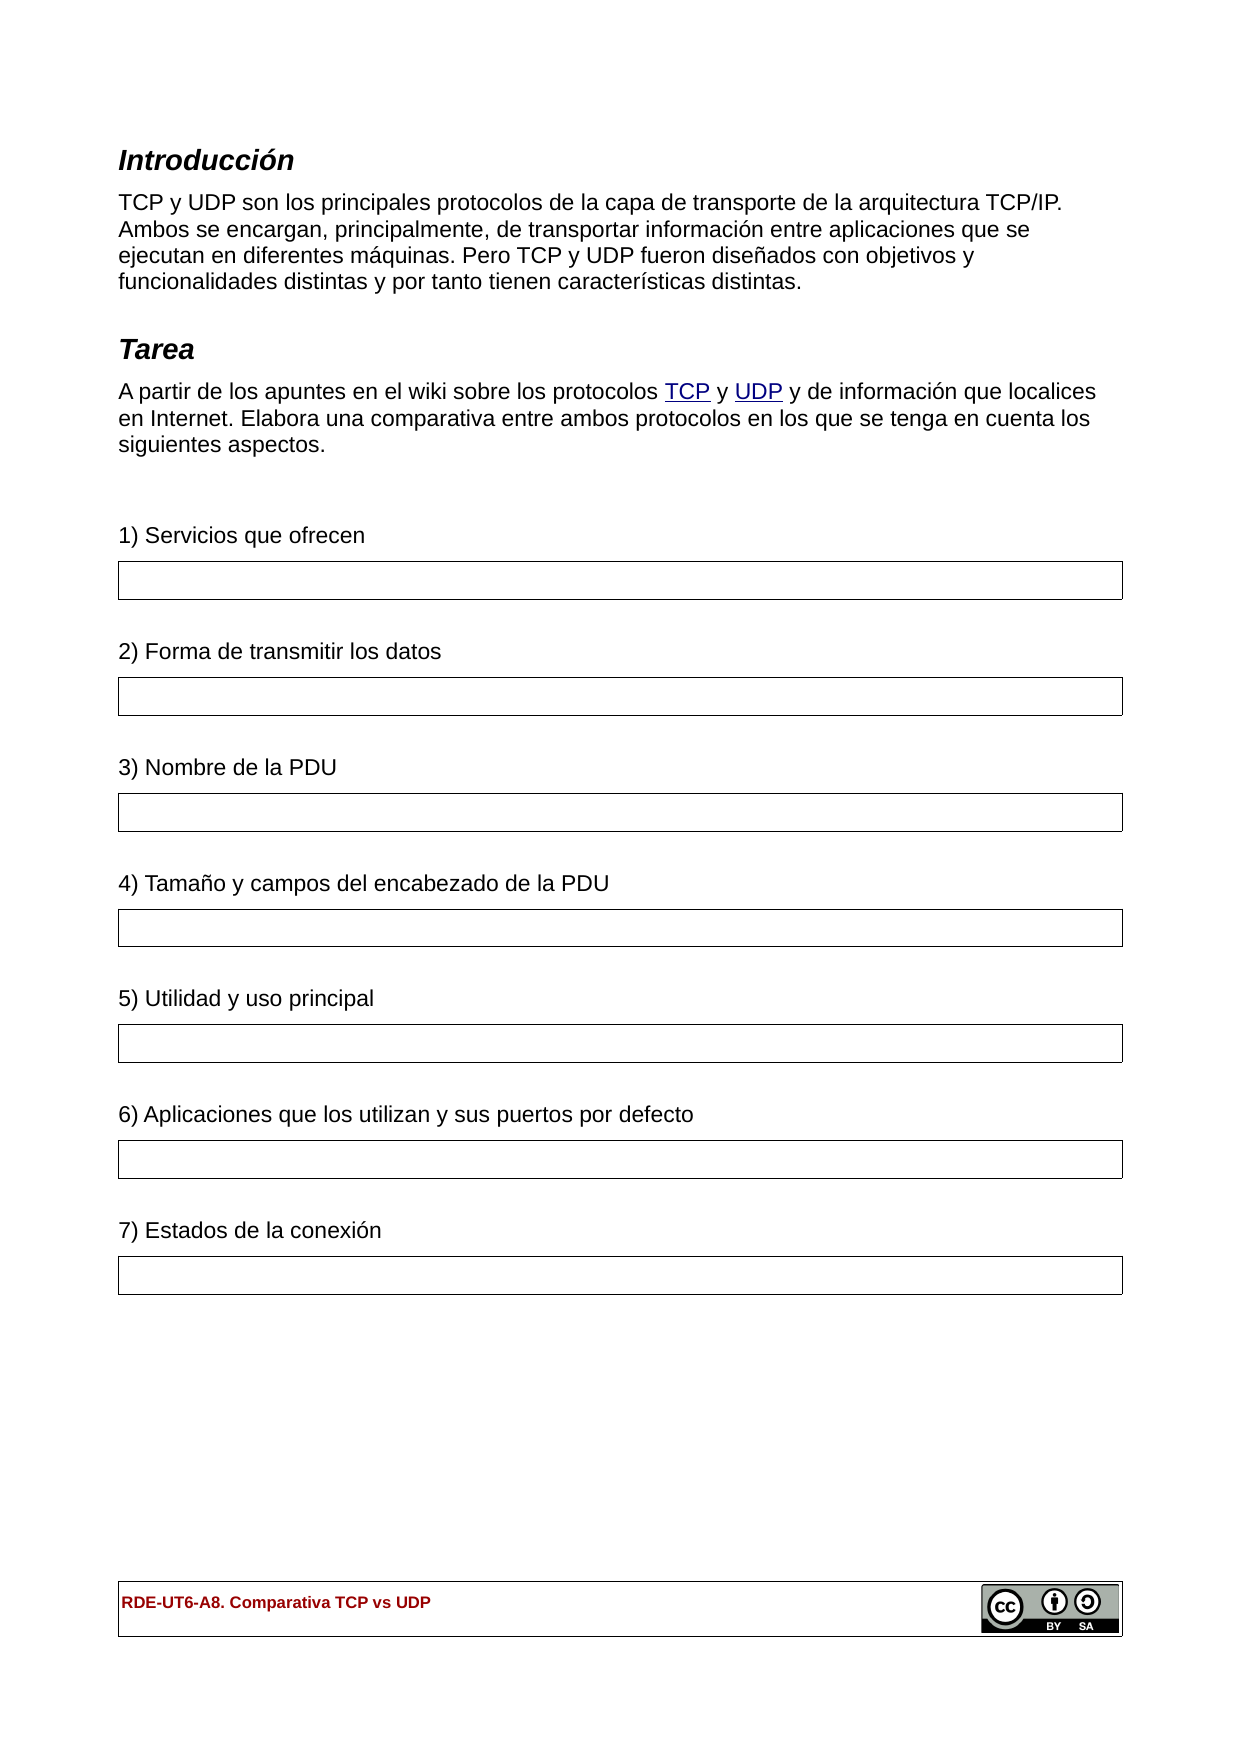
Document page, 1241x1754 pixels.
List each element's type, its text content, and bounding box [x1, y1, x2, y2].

table_header [119, 910, 1122, 946]
subtitle TCP y UDP son los principales protocolos de la capa de transporte de la arquitectura TCP/IP. Ambos se encargan, principalmente, de transportar información entre aplicaciones que se ejecutan en diferentes máquinas. Pero TCP y UDP fueron diseñados con objetivos y funcionalidades distintas y por tanto tienen características distintas. [118, 189, 1122, 294]
table_header [119, 1257, 1122, 1293]
text 2) Forma de transmitir los datos [118, 638, 1122, 664]
table_header [119, 794, 1122, 831]
table_header [119, 562, 1122, 599]
picture [981, 1584, 1119, 1633]
table_header [119, 1141, 1122, 1178]
table_header [119, 678, 1122, 715]
subtitle Introducción [118, 143, 1122, 177]
text 7) Estados de la conexión [118, 1217, 1122, 1243]
text 3) Nombre de la PDU [118, 754, 1122, 780]
table_header [119, 1025, 1122, 1062]
text 5) Utilidad y uso principal [118, 985, 1122, 1012]
subtitle A partir de los apuntes en el wiki sobre los protocolos TCP y UDP y de información que localices en Internet. Elabora una comparativa entre ambos protocolos en los que se tenga en cuenta los siguientes aspectos. [118, 378, 1122, 457]
text 4) Tamaño y campos del encabezado de la PDU [118, 869, 1122, 896]
text 6) Aplicaciones que los utilizan y sus puertos por defecto [118, 1101, 1122, 1127]
text 1) Servicios que ofrecen [118, 522, 1122, 549]
subtitle Tarea [118, 332, 1122, 366]
